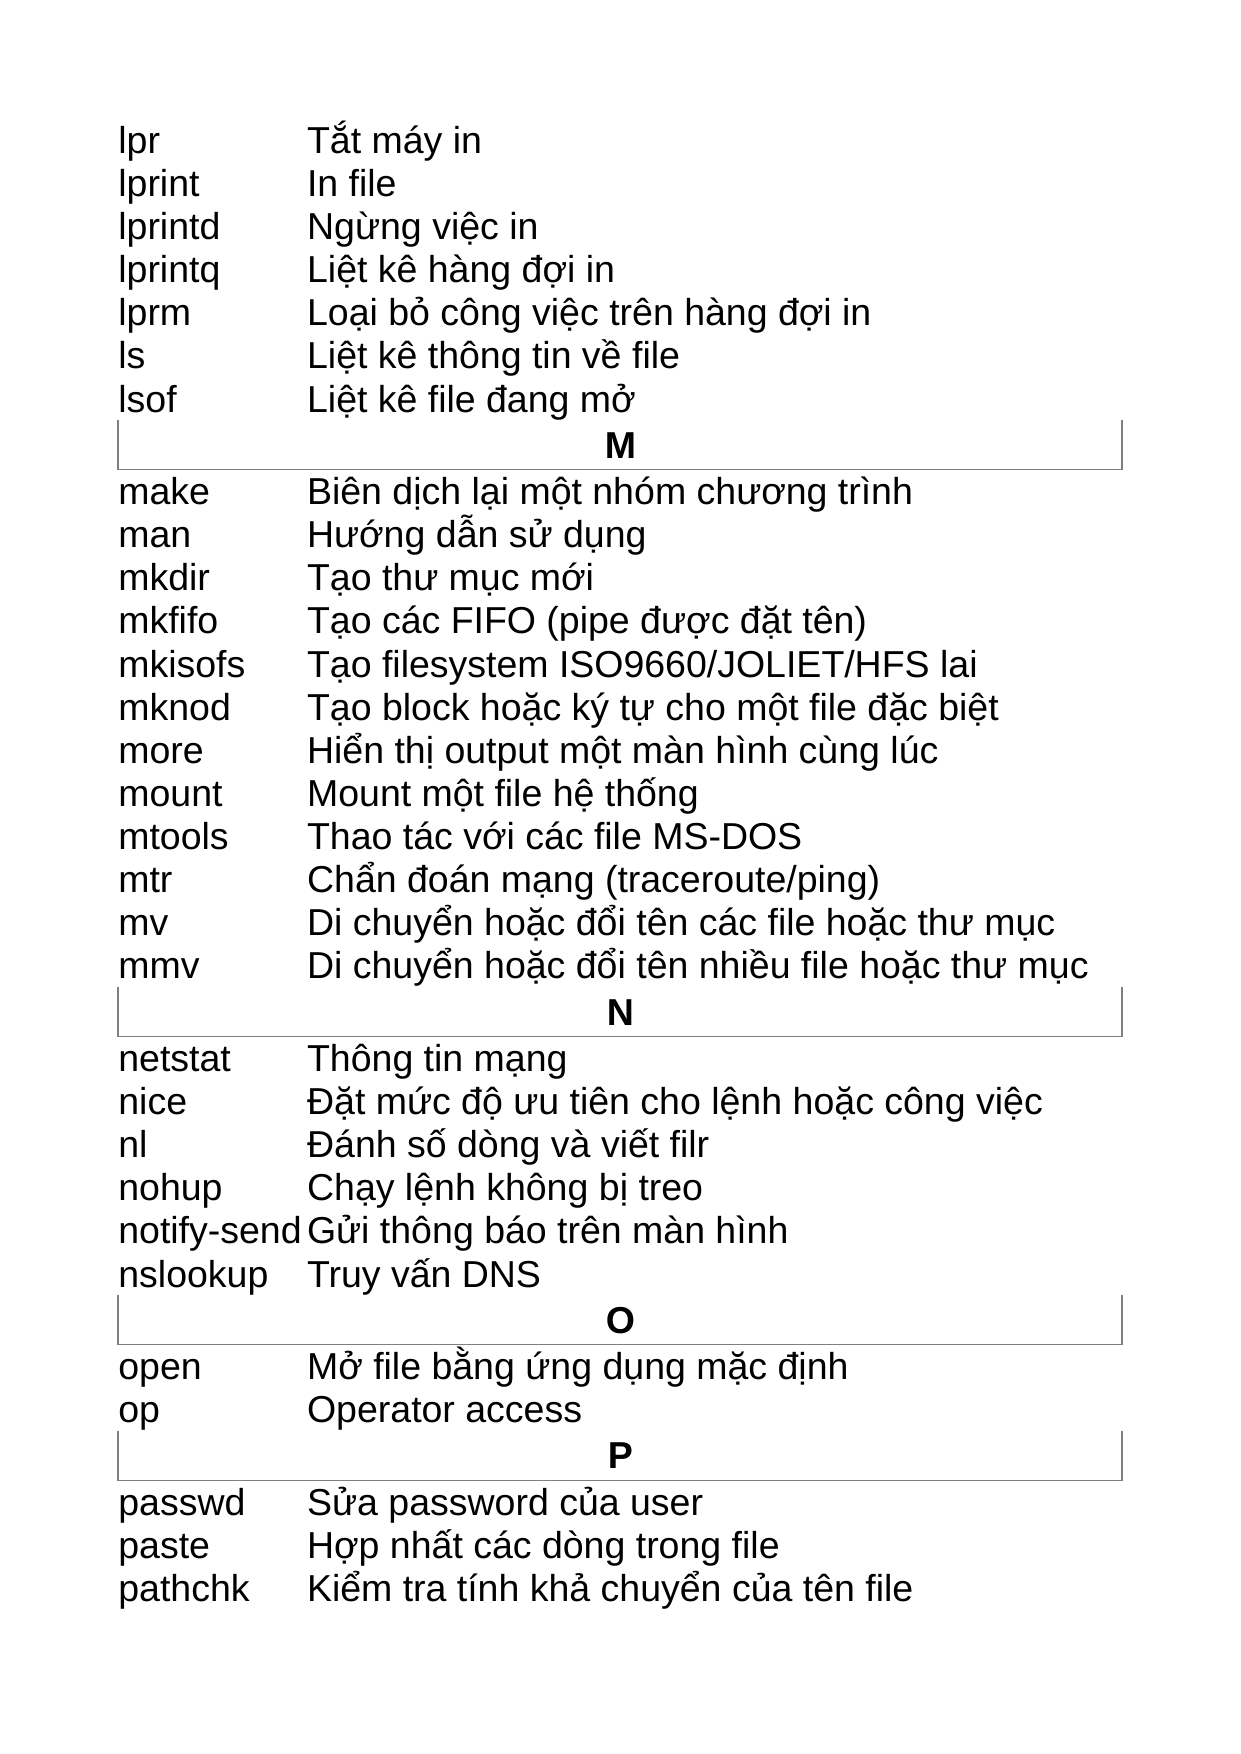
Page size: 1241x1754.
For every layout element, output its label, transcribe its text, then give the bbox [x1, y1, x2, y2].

table_cell open [118, 1345, 307, 1387]
table_cell Chẩn đoán mạng (traceroute/ping) [307, 858, 1122, 901]
table_cell ls [118, 334, 307, 377]
table_cell P [119, 1431, 1121, 1479]
table_cell Mount một file hệ thống [307, 771, 1122, 814]
table_cell Mở file bằng ứng dụng mặc định [307, 1345, 1122, 1387]
table_cell Biên dịch lại một nhóm chương trình [307, 470, 1122, 512]
table_cell mmv [118, 944, 307, 987]
table_cell paste [118, 1523, 307, 1566]
table_cell Tạo thư mục mới [307, 556, 1122, 599]
table_cell Gửi thông báo trên màn hình [307, 1209, 1122, 1252]
table_cell Đánh số dòng và viết filr [307, 1123, 1122, 1166]
table_cell Thao tác với các file MS-DOS [307, 814, 1122, 857]
table_cell Hiển thị output một màn hình cùng lúc [307, 728, 1122, 771]
table_cell nslookup [118, 1252, 307, 1295]
table_cell Tạo các FIFO (pipe được đặt tên) [307, 599, 1122, 642]
table_cell mkfifo [118, 599, 307, 642]
table_cell netstat [118, 1037, 307, 1079]
table_cell mount [118, 771, 307, 814]
table_cell Liệt kê thông tin về file [307, 334, 1122, 377]
table_cell Liệt kê hàng đợi in [307, 248, 1122, 291]
table_cell mv [118, 901, 307, 944]
table_cell Sửa password của user [307, 1481, 1122, 1523]
table_cell nl [118, 1123, 307, 1166]
table_cell Tạo block hoặc ký tự cho một file đặc biệt [307, 685, 1122, 728]
table_cell nohup [118, 1166, 307, 1209]
table_cell man [118, 513, 307, 556]
table_cell lprintq [118, 248, 307, 291]
table_cell N [119, 987, 1121, 1036]
table_cell M [119, 420, 1121, 469]
table_cell lprm [118, 291, 307, 334]
table_cell Operator access [307, 1388, 1122, 1431]
table_cell Truy vấn DNS [307, 1252, 1122, 1295]
table_cell mtools [118, 814, 307, 857]
table_cell mkdir [118, 556, 307, 599]
table_cell nice [118, 1079, 307, 1122]
table_cell Di chuyển hoặc đổi tên nhiều file hoặc thư mục [307, 944, 1122, 987]
table_cell In file [307, 161, 1122, 204]
table_cell O [119, 1295, 1121, 1344]
table_cell Thông tin mạng [307, 1037, 1122, 1079]
table_cell notify-send [118, 1209, 307, 1252]
table_cell op [118, 1388, 307, 1431]
table_cell Hợp nhất các dòng trong file [307, 1523, 1122, 1566]
table_cell make [118, 470, 307, 512]
table_cell Di chuyển hoặc đổi tên các file hoặc thư mục [307, 901, 1122, 944]
table_cell Liệt kê file đang mở [307, 377, 1122, 420]
table_cell more [118, 728, 307, 771]
table_cell Kiểm tra tính khả chuyển của tên file [307, 1566, 1122, 1609]
table_cell Đặt mức độ ưu tiên cho lệnh hoặc công việc [307, 1079, 1122, 1122]
table_cell mtr [118, 858, 307, 901]
table_cell mkisofs [118, 642, 307, 685]
table_cell Chạy lệnh không bị treo [307, 1166, 1122, 1209]
table_cell lsof [118, 377, 307, 420]
table_cell Tạo filesystem ISO9660/JOLIET/HFS lai [307, 642, 1122, 685]
table_cell lprintd [118, 204, 307, 247]
table_cell Hướng dẫn sử dụng [307, 513, 1122, 556]
table_cell Loại bỏ công việc trên hàng đợi in [307, 291, 1122, 334]
table_cell passwd [118, 1481, 307, 1523]
table_cell lpr [118, 118, 307, 161]
table_cell lprint [118, 161, 307, 204]
table_cell pathchk [118, 1566, 307, 1609]
table_cell mknod [118, 685, 307, 728]
table_cell Tắt máy in [307, 118, 1122, 161]
table_cell Ngừng việc in [307, 204, 1122, 247]
